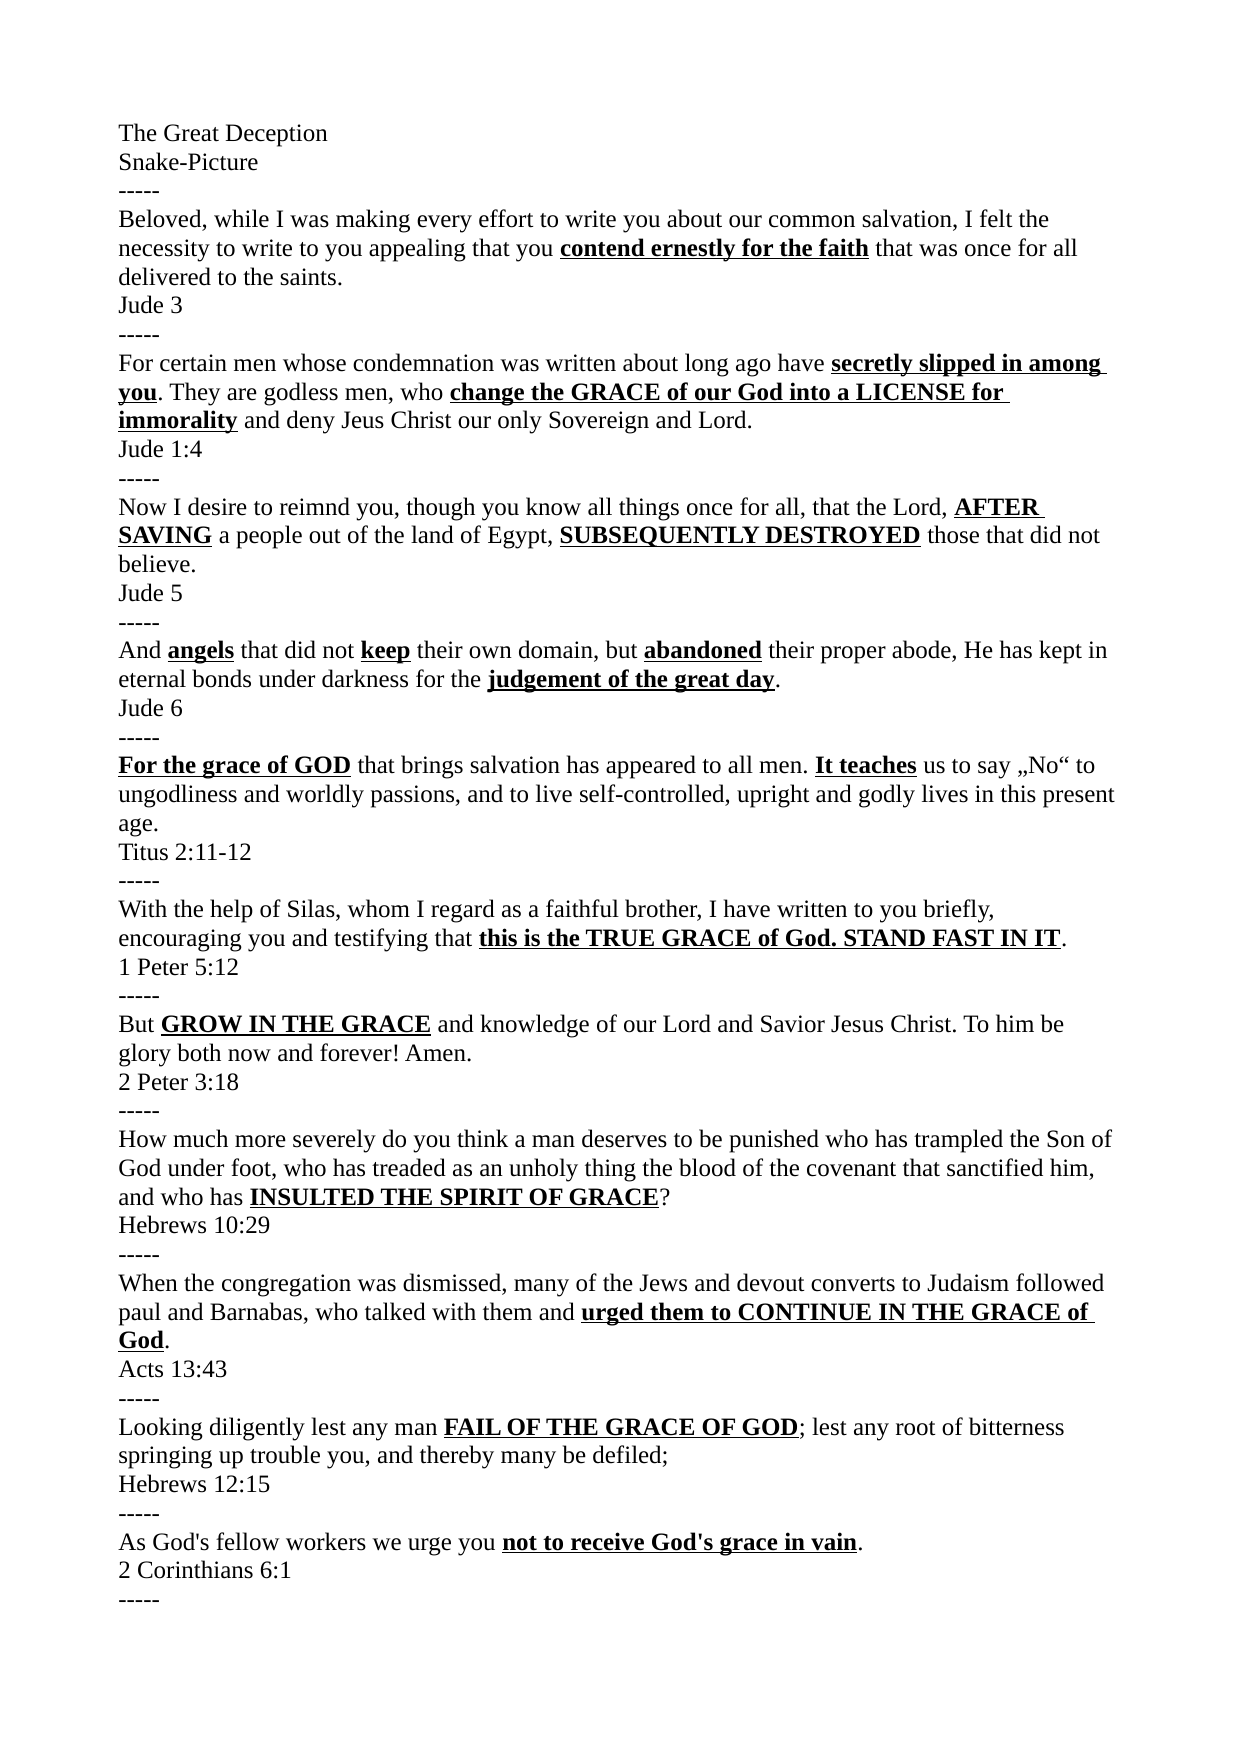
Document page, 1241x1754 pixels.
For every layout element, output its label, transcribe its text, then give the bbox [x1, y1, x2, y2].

text ----- [118, 1498, 1122, 1527]
text Snake-Picture [118, 147, 1122, 176]
text Beloved, while I was making every effort to write you about our common salvation, I felt the necessity to write to you appealing that you contend ernestly for the faith that was once for all delivered to the saints. [118, 204, 1122, 291]
text Acts 13:43 [118, 1354, 1122, 1383]
text Titus 2:11-12 [118, 837, 1122, 866]
text 1 Peter 5:12 [118, 952, 1122, 981]
text Jude 6 [118, 693, 1122, 722]
text 2 Corinthians 6:1 [118, 1556, 1122, 1584]
text But GROW IN THE GRACE and knowledge of our Lord and Savior Jesus Christ. To him be glory both now and forever! Amen. [118, 1009, 1122, 1067]
text Hebrews 12:15 [118, 1469, 1122, 1498]
text The Great Deception [118, 118, 1122, 147]
text Jude 5 [118, 578, 1122, 607]
text ----- [118, 1383, 1122, 1412]
text For the grace of GOD that brings salvation has appeared to all men. It teaches us to say „No“ to ungodliness and worldly passions, and to live self-controlled, upright and godly lives in this present age. [118, 751, 1122, 837]
text Jude 3 [118, 291, 1122, 319]
text 2 Peter 3:18 [118, 1067, 1122, 1096]
text ----- [118, 722, 1122, 751]
text ----- [118, 463, 1122, 492]
text With the help of Silas, whom I regard as a faithful brother, I have written to you briefly, encouraging you and testifying that this is the TRUE GRACE of God. STAND FAST IN IT. [118, 894, 1122, 952]
text ----- [118, 1584, 1122, 1613]
text Jude 1:4 [118, 434, 1122, 463]
text As God's fellow workers we urge you not to receive God's grace in vain. [118, 1527, 1122, 1556]
text ----- [118, 319, 1122, 348]
text And angels that did not keep their own domain, but abandoned their proper abode, He has kept in eternal bonds under darkness for the judgement of the great day. [118, 636, 1122, 693]
text When the congregation was dismissed, many of the Jews and devout converts to Judaism followed paul and Barnabas, who talked with them and urged them to CONTINUE IN THE GRACE of God. [118, 1268, 1122, 1354]
text How much more severely do you think a man deserves to be punished who has trampled the Son of God under foot, who has treaded as an unholy thing the blood of the covenant that sanctified him, and who has INSULTED THE SPIRIT OF GRACE? [118, 1124, 1122, 1211]
text Now I desire to reimnd you, though you know all things once for all, that the Lord, AFTER SAVING a people out of the land of Egypt, SUBSEQUENTLY DESTROYED those that did not believe. [118, 492, 1122, 578]
text For certain men whose condemnation was written about long ago have secretly slipped in among you. They are godless men, who change the GRACE of our God into a LICENSE for immorality and deny Jeus Christ our only Sovereign and Lord. [118, 348, 1122, 434]
text ----- [118, 1239, 1122, 1268]
text ----- [118, 176, 1122, 204]
text ----- [118, 1096, 1122, 1124]
text Hebrews 10:29 [118, 1211, 1122, 1239]
text ----- [118, 607, 1122, 636]
text Looking diligently lest any man FAIL OF THE GRACE OF GOD; lest any root of bitterness springing up trouble you, and thereby many be defiled; [118, 1412, 1122, 1469]
text ----- [118, 866, 1122, 894]
text ----- [118, 981, 1122, 1009]
